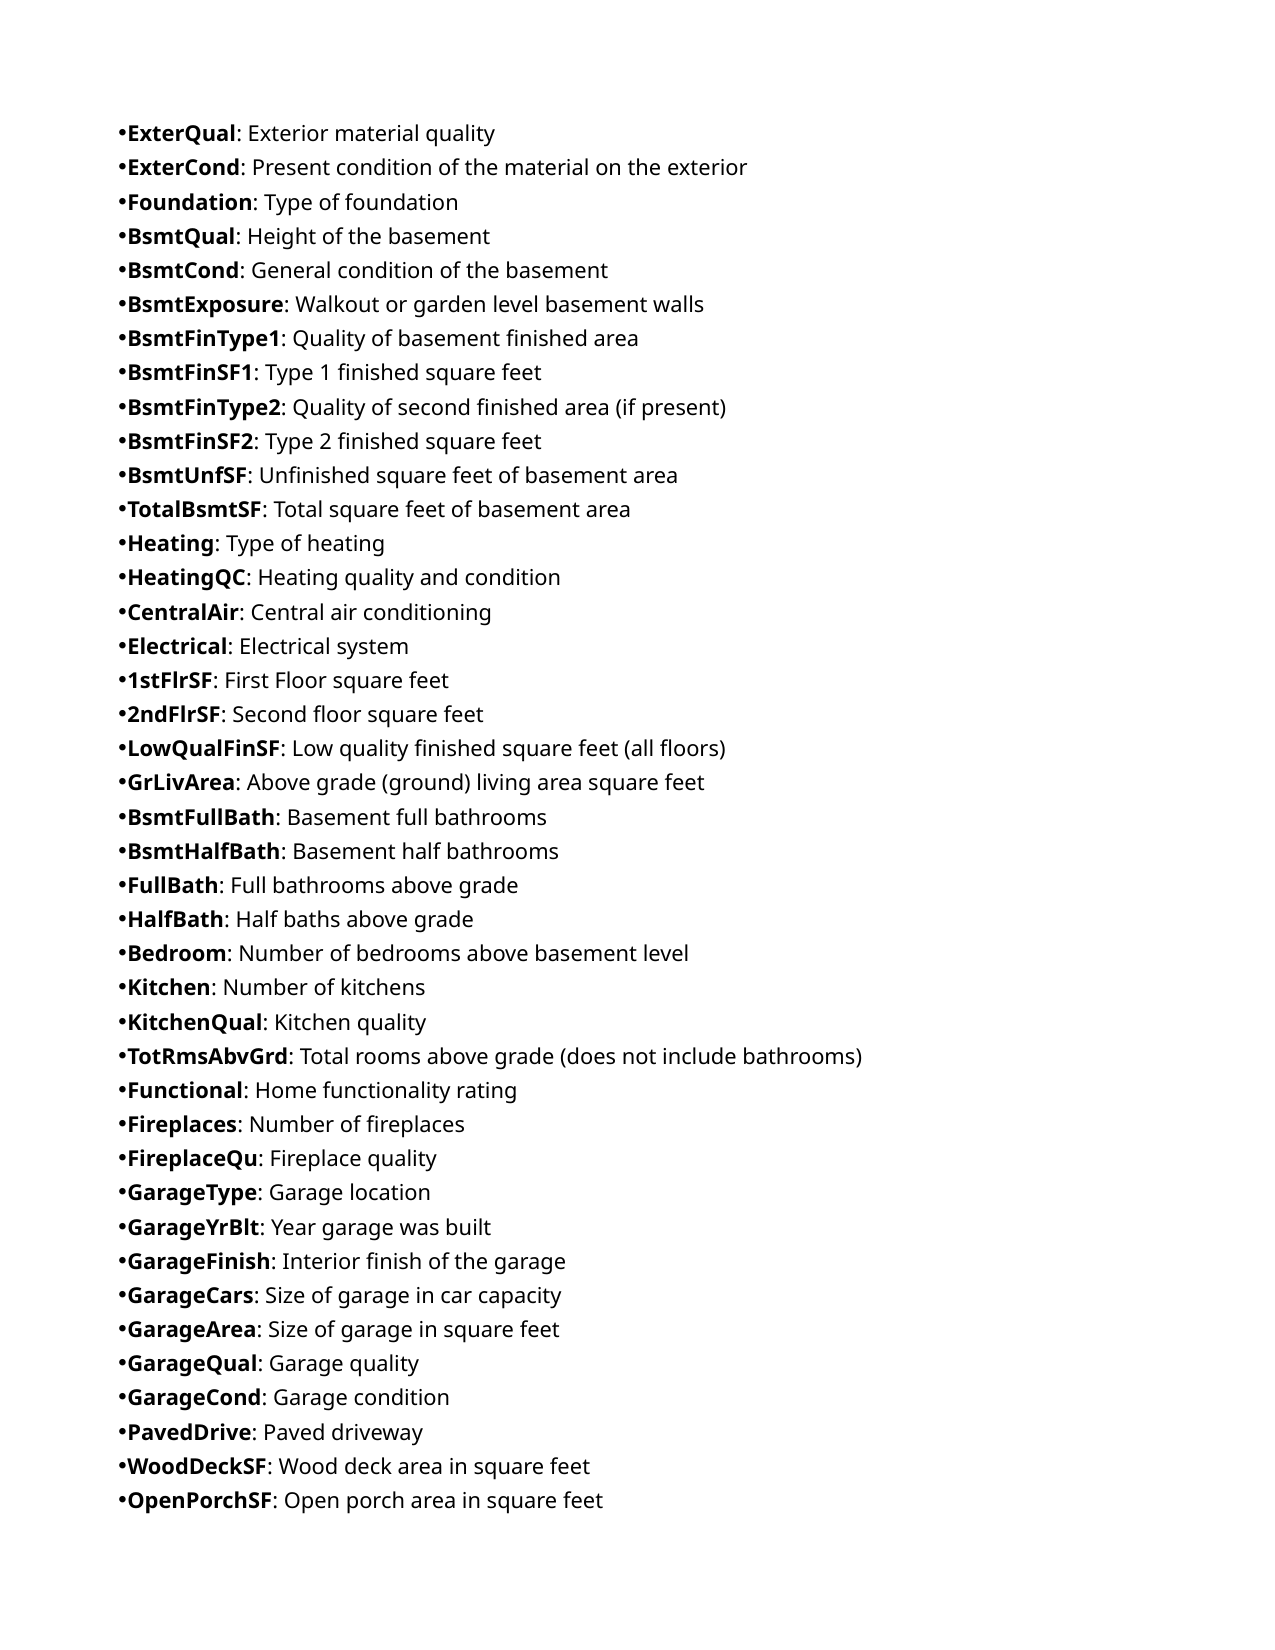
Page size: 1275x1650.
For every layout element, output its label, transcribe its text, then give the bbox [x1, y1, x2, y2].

list CentralAir: Central air conditioning [118, 596, 1157, 626]
list Heating: Type of heating [118, 528, 1157, 558]
list GarageYrBlt: Year garage was built [118, 1211, 1157, 1241]
list BsmtFinSF2: Type 2 finished square feet [118, 426, 1157, 455]
list FullBath: Full bathrooms above grade [118, 870, 1157, 899]
list BsmtCond: General condition of the basement [118, 255, 1157, 284]
list BsmtQual: Height of the basement [118, 221, 1157, 250]
list GarageQual: Garage quality [118, 1348, 1157, 1378]
list BsmtFinSF1: Type 1 finished square feet [118, 357, 1157, 387]
list KitchenQual: Kitchen quality [118, 1006, 1157, 1036]
list GarageArea: Size of garage in square feet [118, 1314, 1157, 1344]
list HalfBath: Half baths above grade [118, 904, 1157, 934]
list BsmtFinType1: Quality of basement finished area [118, 323, 1157, 353]
list OpenPorchSF: Open porch area in square feet [118, 1485, 1157, 1514]
list PavedDrive: Paved driveway [118, 1416, 1157, 1446]
list TotRmsAbvGrd: Total rooms above grade (does not include bathrooms) [118, 1041, 1157, 1070]
list FireplaceQu: Fireplace quality [118, 1143, 1157, 1173]
list LowQualFinSF: Low quality finished square feet (all floors) [118, 733, 1157, 763]
list WoodDeckSF: Wood deck area in square feet [118, 1451, 1157, 1480]
list GrLivArea: Above grade (ground) living area square feet [118, 767, 1157, 797]
list GarageCond: Garage condition [118, 1382, 1157, 1412]
list TotalBsmtSF: Total square feet of basement area [118, 494, 1157, 524]
list GarageFinish: Interior finish of the garage [118, 1246, 1157, 1275]
list Fireplaces: Number of fireplaces [118, 1109, 1157, 1139]
list 1stFlrSF: First Floor square feet [118, 665, 1157, 694]
list Kitchen: Number of kitchens [118, 972, 1157, 1002]
list Bedroom: Number of bedrooms above basement level [118, 938, 1157, 968]
list BsmtFullBath: Basement full bathrooms [118, 801, 1157, 831]
list Electrical: Electrical system [118, 631, 1157, 660]
list BsmtExposure: Walkout or garden level basement walls [118, 289, 1157, 319]
list Foundation: Type of foundation [118, 186, 1157, 216]
list 2ndFlrSF: Second floor square feet [118, 699, 1157, 729]
list GarageType: Garage location [118, 1177, 1157, 1207]
list BsmtUnfSF: Unfinished square feet of basement area [118, 460, 1157, 489]
list GarageCars: Size of garage in car capacity [118, 1280, 1157, 1309]
list ExterCond: Present condition of the material on the exterior [118, 152, 1157, 182]
list HeatingQC: Heating quality and condition [118, 562, 1157, 592]
list Functional: Home functionality rating [118, 1075, 1157, 1104]
list ExterQual: Exterior material quality [118, 118, 1157, 148]
list BsmtHalfBath: Basement half bathrooms [118, 836, 1157, 865]
list BsmtFinType2: Quality of second finished area (if present) [118, 391, 1157, 421]
